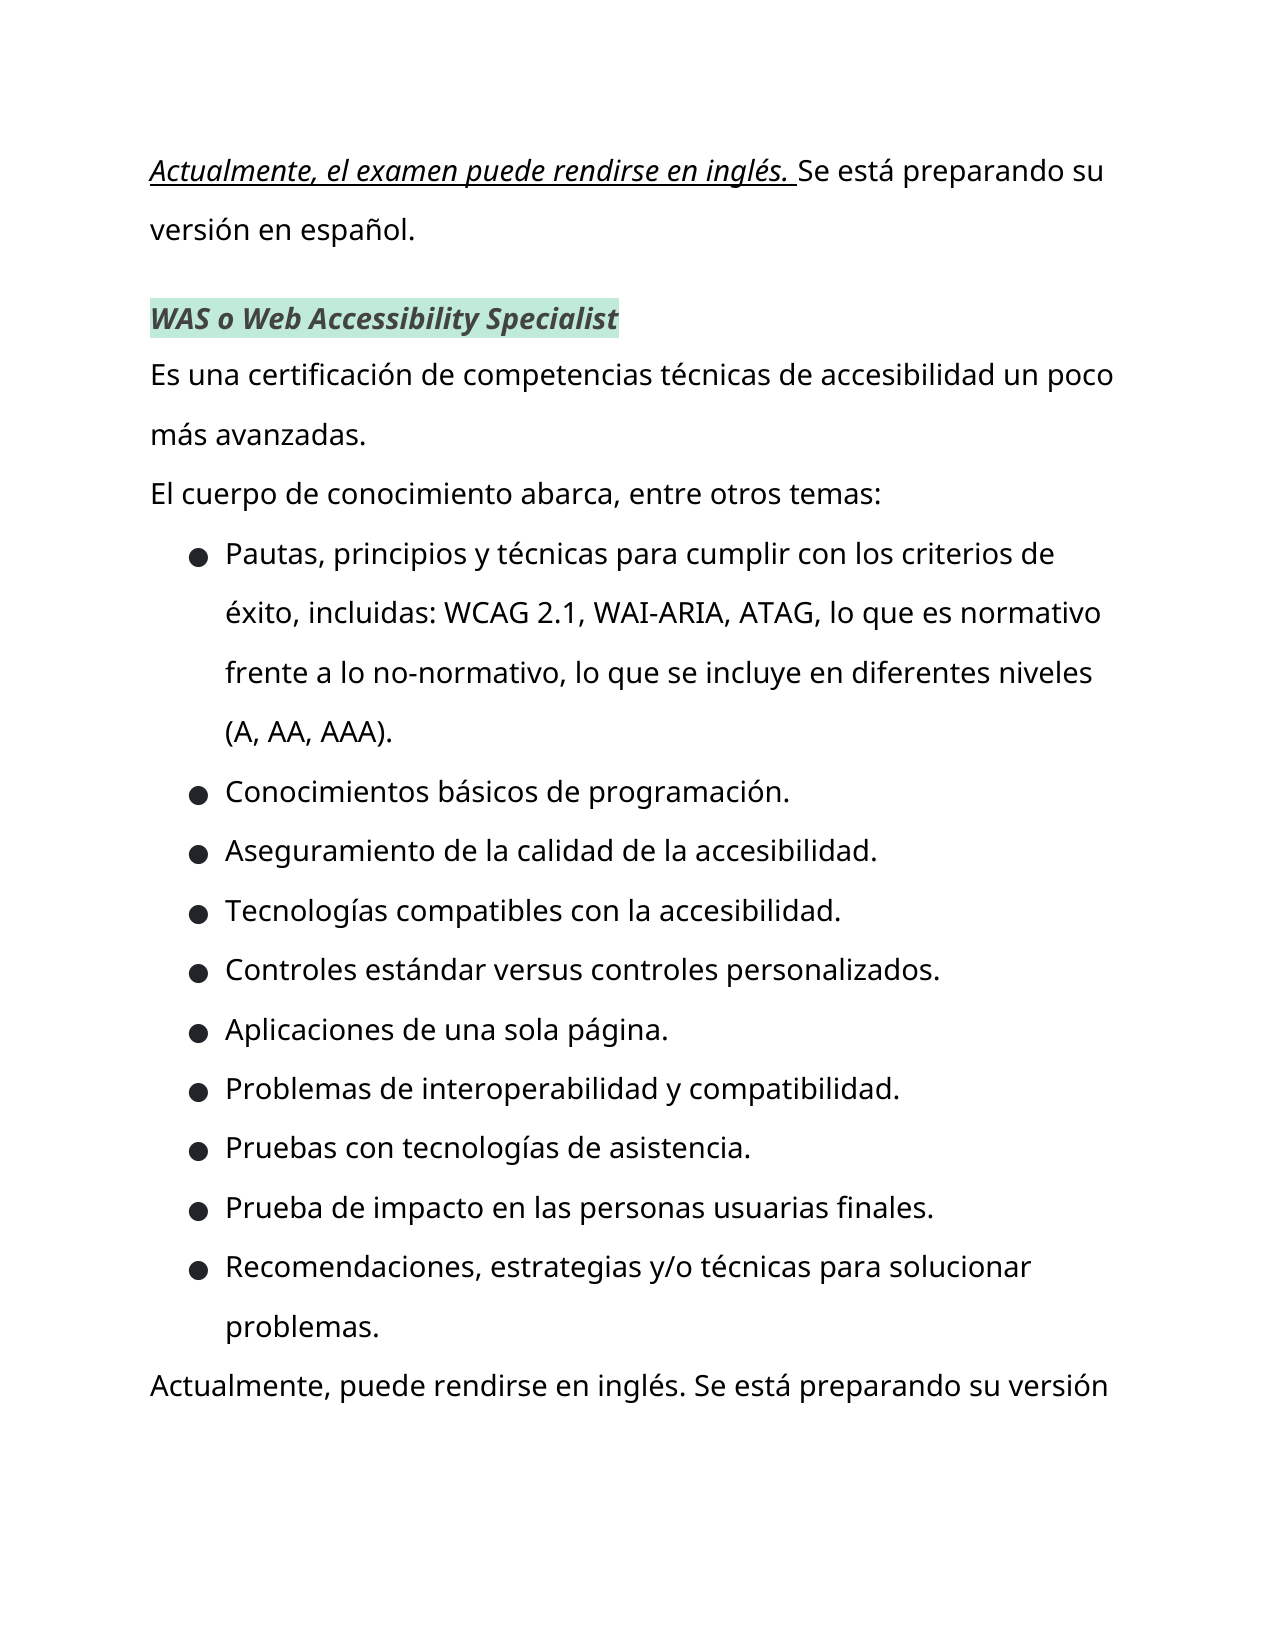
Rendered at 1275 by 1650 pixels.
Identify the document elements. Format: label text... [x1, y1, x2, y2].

list Aseguramiento de la calidad de la accesibilidad. [187, 830, 1125, 870]
list Pruebas con tecnologías de asistencia. [187, 1128, 1125, 1167]
subtitle WAS o Web Accessibility Specialist [619, 298, 1125, 338]
list Aplicaciones de una sola página. [187, 1009, 1125, 1048]
list Problemas de interoperabilidad y compatibilidad. [187, 1068, 1125, 1108]
list Tecnologías compatibles con la accesibilidad. [187, 890, 1125, 929]
list Pautas, principios y técnicas para cumplir con los criterios de éxito, incluidas: WCAG 2.1, WAI-ARIA, ATAG, lo que es normativo frente a lo no-normativo, lo que se incluye en diferentes niveles (A, AA, AAA). [187, 533, 1125, 751]
text El cuerpo de conocimiento abarca, entre otros temas: [150, 473, 1125, 513]
text Es una certificación de competencias técnicas de accesibilidad un poco más avanzadas. [150, 354, 1125, 454]
list Prueba de impacto en las personas usuarias finales. [187, 1187, 1125, 1227]
text Actualmente, el examen puede rendirse en inglés. Se está preparando su versión en español. [150, 150, 1125, 249]
list Controles estándar versus controles personalizados. [187, 949, 1125, 989]
list Conocimientos básicos de programación. [187, 771, 1125, 811]
list Recomendaciones, estrategias y/o técnicas para solucionar problemas. [187, 1247, 1125, 1346]
text Actualmente, puede rendirse en inglés. Se está preparando su versión [150, 1366, 1125, 1405]
